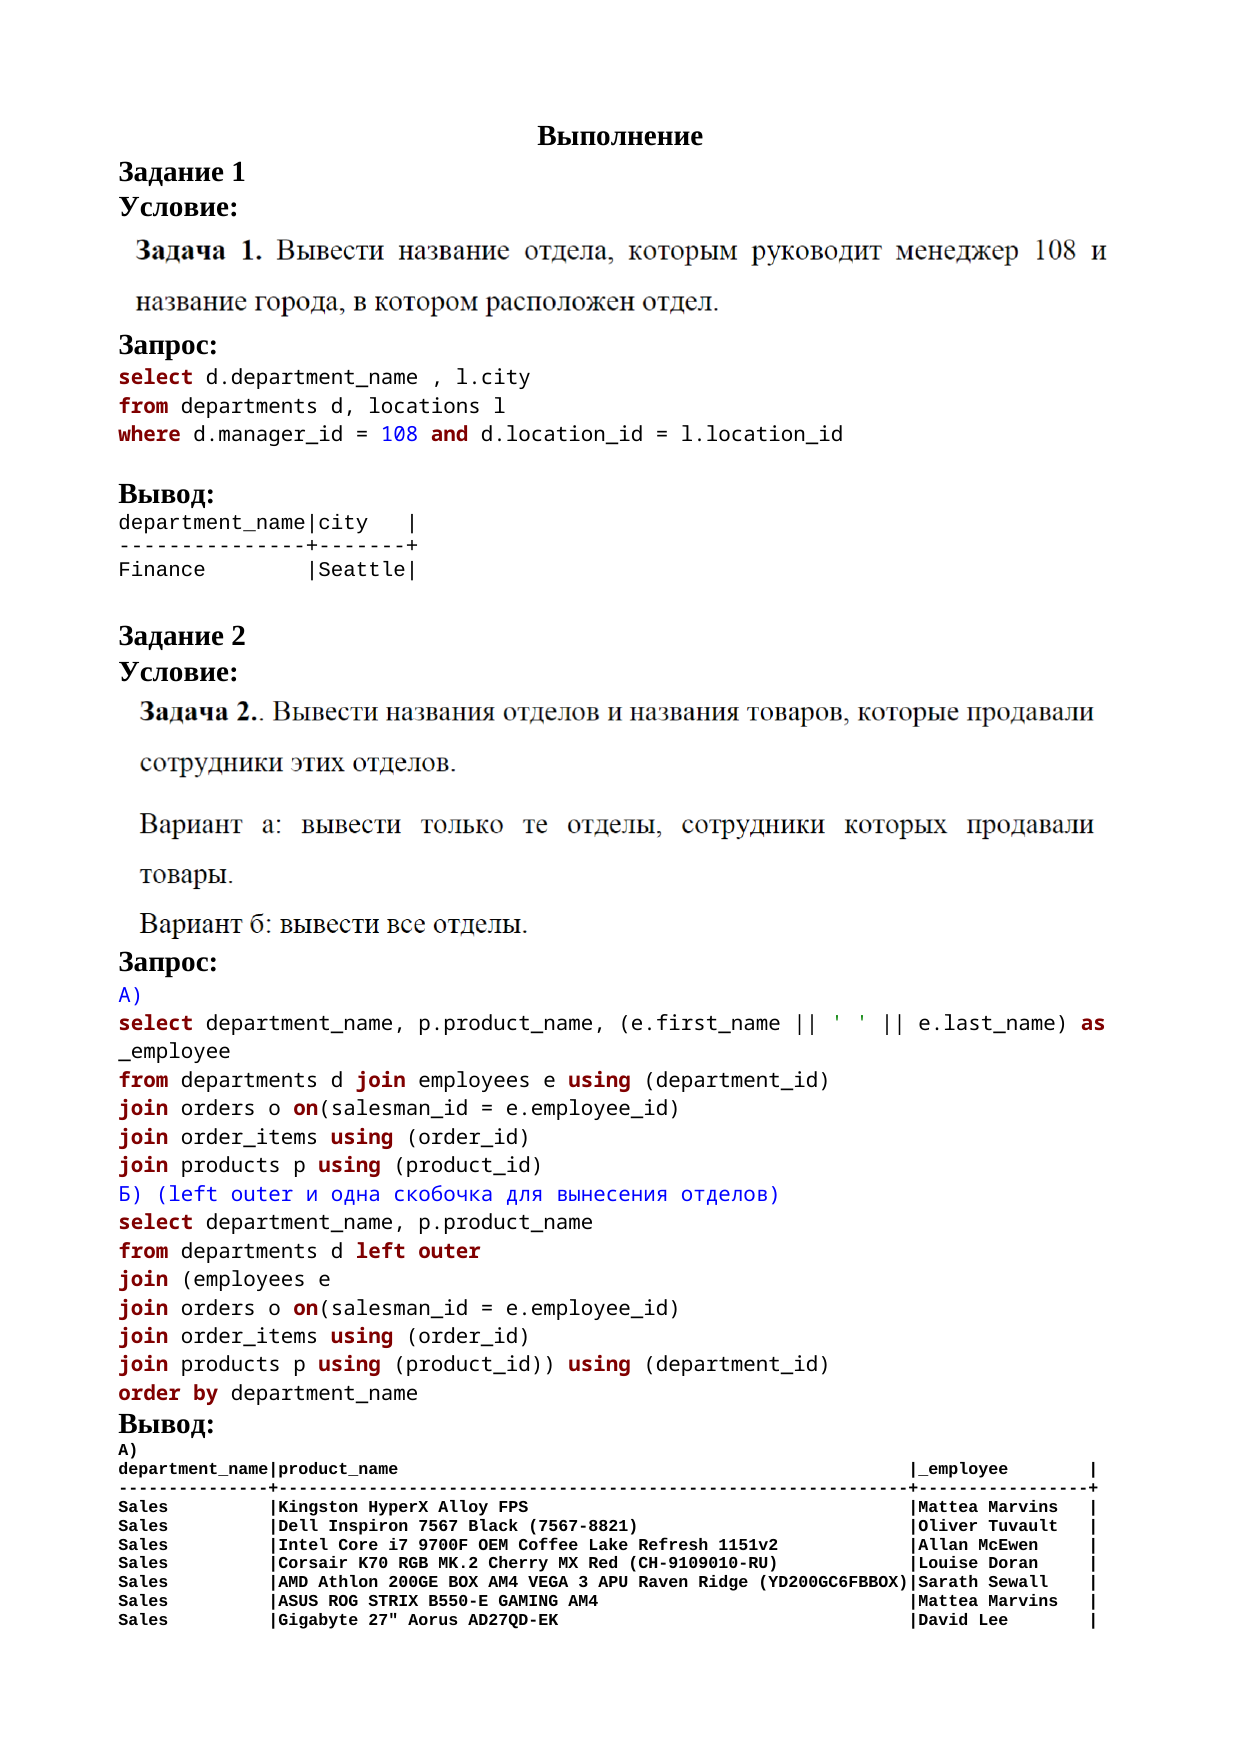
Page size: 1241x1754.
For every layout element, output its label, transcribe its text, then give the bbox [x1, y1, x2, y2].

text Выполнение [118, 118, 1122, 152]
text order by department_name [118, 1378, 1122, 1406]
text А) select department_name, p.product_name, (e.first_name || ' ' || e.last_name) as _employee [118, 980, 1122, 1065]
text Запрос: [118, 325, 1122, 361]
text Sales |Corsair K70 RGB MK.2 Cherry MX Red (CH-9109010-RU) |Louise Doran | [118, 1555, 1122, 1574]
text where d.manager_id = 108 and d.location_id = l.location_id [118, 419, 1122, 448]
text join order_items using (order_id) [118, 1321, 1122, 1349]
text Условие: [118, 189, 1122, 223]
text Sales |AMD Athlon 200GE BOX AM4 VEGA 3 APU Raven Ridge (YD200GC6FBBOX)|Sarath Sewall | [118, 1574, 1122, 1593]
text Sales |ASUS ROG STRIX B550-E GAMING AM4 |Mattea Marvins | [118, 1593, 1122, 1612]
text Вывод: [118, 476, 1122, 510]
picture [118, 689, 1123, 943]
text Sales |Intel Core i7 9700F OEM Coffee Lake Refresh 1151v2 |Allan McEwen | [118, 1536, 1122, 1555]
text join products p using (product_id) Б) (left outer и одна скобочка для вынесения отделов) select department_name, p.product_name [118, 1150, 1122, 1236]
text from departments d left outer [118, 1236, 1122, 1264]
text join order_items using (order_id) [118, 1122, 1122, 1150]
text ---------------+-------+ [118, 535, 1122, 559]
text ---------------+---------------------------------------------------------------+-----------------+ [118, 1479, 1122, 1498]
text Задание 1 [118, 154, 1122, 187]
text from departments d, locations l [118, 391, 1122, 419]
text from departments d join employees e using (department_id) [118, 1065, 1122, 1093]
text Запрос: [118, 943, 1122, 978]
text Sales |Dell Inspiron 7567 Black (7567-8821) |Oliver Tuvault | [118, 1517, 1122, 1536]
text Sales |Gigabyte 27" Aorus AD27QD-EK |David Lee | [118, 1612, 1122, 1630]
text Условие: [118, 654, 1122, 687]
text Sales |Kingston HyperX Alloy FPS |Mattea Marvins | [118, 1498, 1122, 1517]
text join (employees e [118, 1264, 1122, 1293]
text А) department_name|product_name |_employee | [118, 1442, 1122, 1479]
picture [118, 224, 1123, 325]
text Вывод: [118, 1406, 1122, 1440]
text Finance |Seattle| [118, 559, 1122, 583]
text join products p using (product_id)) using (department_id) [118, 1349, 1122, 1378]
text select d.department_name , l.city [118, 362, 1122, 391]
text join orders o on(salesman_id = e.employee_id) [118, 1093, 1122, 1122]
text department_name|city | [118, 512, 1122, 535]
text Задание 2 [118, 618, 1122, 652]
text join orders o on(salesman_id = e.employee_id) [118, 1293, 1122, 1321]
